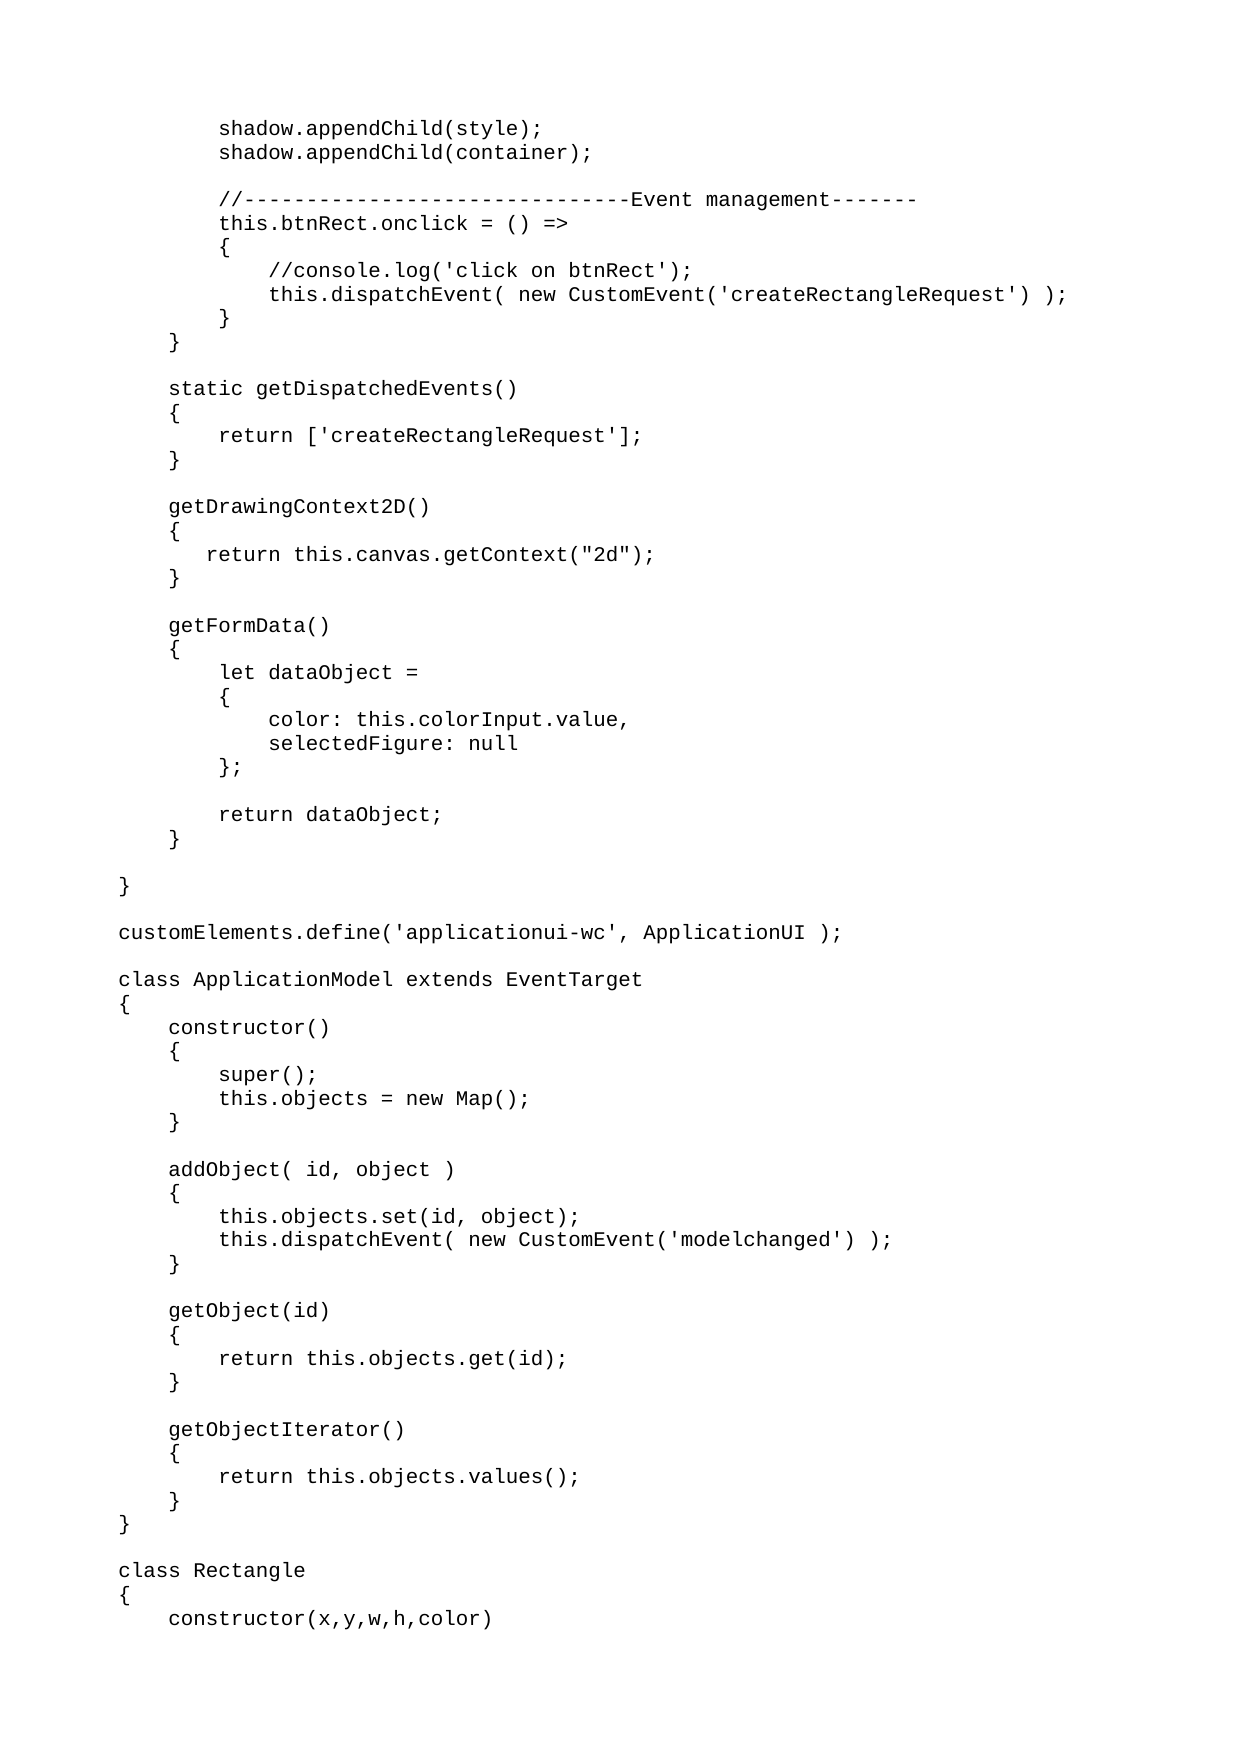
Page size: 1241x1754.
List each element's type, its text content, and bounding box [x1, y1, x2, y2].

text customElements.define('applicationui-wc', ApplicationUI ); [118, 922, 1122, 946]
text } [118, 1489, 1122, 1513]
text } [118, 1371, 1122, 1395]
text let dataObject = [118, 662, 1122, 686]
text { [118, 236, 1122, 260]
text { [118, 1324, 1122, 1348]
text { [118, 638, 1122, 662]
text this.btnRect.onclick = () => [118, 213, 1122, 236]
text } [118, 449, 1122, 473]
text constructor(x,y,w,h,color) [118, 1608, 1122, 1631]
text getObject(id) [118, 1300, 1122, 1324]
text } [118, 567, 1122, 591]
text getFormData() [118, 615, 1122, 638]
text constructor() [118, 1017, 1122, 1040]
text static getDispatchedEvents() [118, 378, 1122, 402]
text class Rectangle [118, 1561, 1122, 1584]
text } [118, 331, 1122, 354]
text color: this.colorInput.value, [118, 709, 1122, 733]
text return this.objects.values(); [118, 1466, 1122, 1489]
text return this.objects.get(id); [118, 1348, 1122, 1371]
text shadow.appendChild(container); [118, 142, 1122, 165]
text } [118, 1111, 1122, 1135]
text super(); [118, 1064, 1122, 1088]
text this.objects.set(id, object); [118, 1206, 1122, 1229]
text { [118, 402, 1122, 426]
text getDrawingContext2D() [118, 496, 1122, 520]
text return ['createRectangleRequest']; [118, 426, 1122, 449]
text } [118, 1253, 1122, 1277]
text } [118, 875, 1122, 898]
text }; [118, 757, 1122, 780]
text addObject( id, object ) [118, 1158, 1122, 1182]
text class ApplicationModel extends EventTarget [118, 969, 1122, 993]
text } [118, 827, 1122, 851]
text { [118, 1182, 1122, 1206]
text { [118, 1442, 1122, 1466]
text //console.log('click on btnRect'); [118, 260, 1122, 284]
text //-------------------------------Event management------- [118, 189, 1122, 213]
text getObjectIterator() [118, 1419, 1122, 1442]
text { [118, 1584, 1122, 1608]
text return this.canvas.getContext("2d"); [118, 544, 1122, 567]
text this.dispatchEvent( new CustomEvent('modelchanged') ); [118, 1229, 1122, 1253]
text this.objects = new Map(); [118, 1088, 1122, 1111]
text shadow.appendChild(style); [118, 118, 1122, 142]
text { [118, 993, 1122, 1017]
text { [118, 686, 1122, 709]
text } [118, 1513, 1122, 1537]
text { [118, 520, 1122, 544]
text selectedFigure: null [118, 733, 1122, 757]
text return dataObject; [118, 804, 1122, 827]
text { [118, 1040, 1122, 1064]
text } [118, 307, 1122, 331]
text this.dispatchEvent( new CustomEvent('createRectangleRequest') ); [118, 284, 1122, 307]
